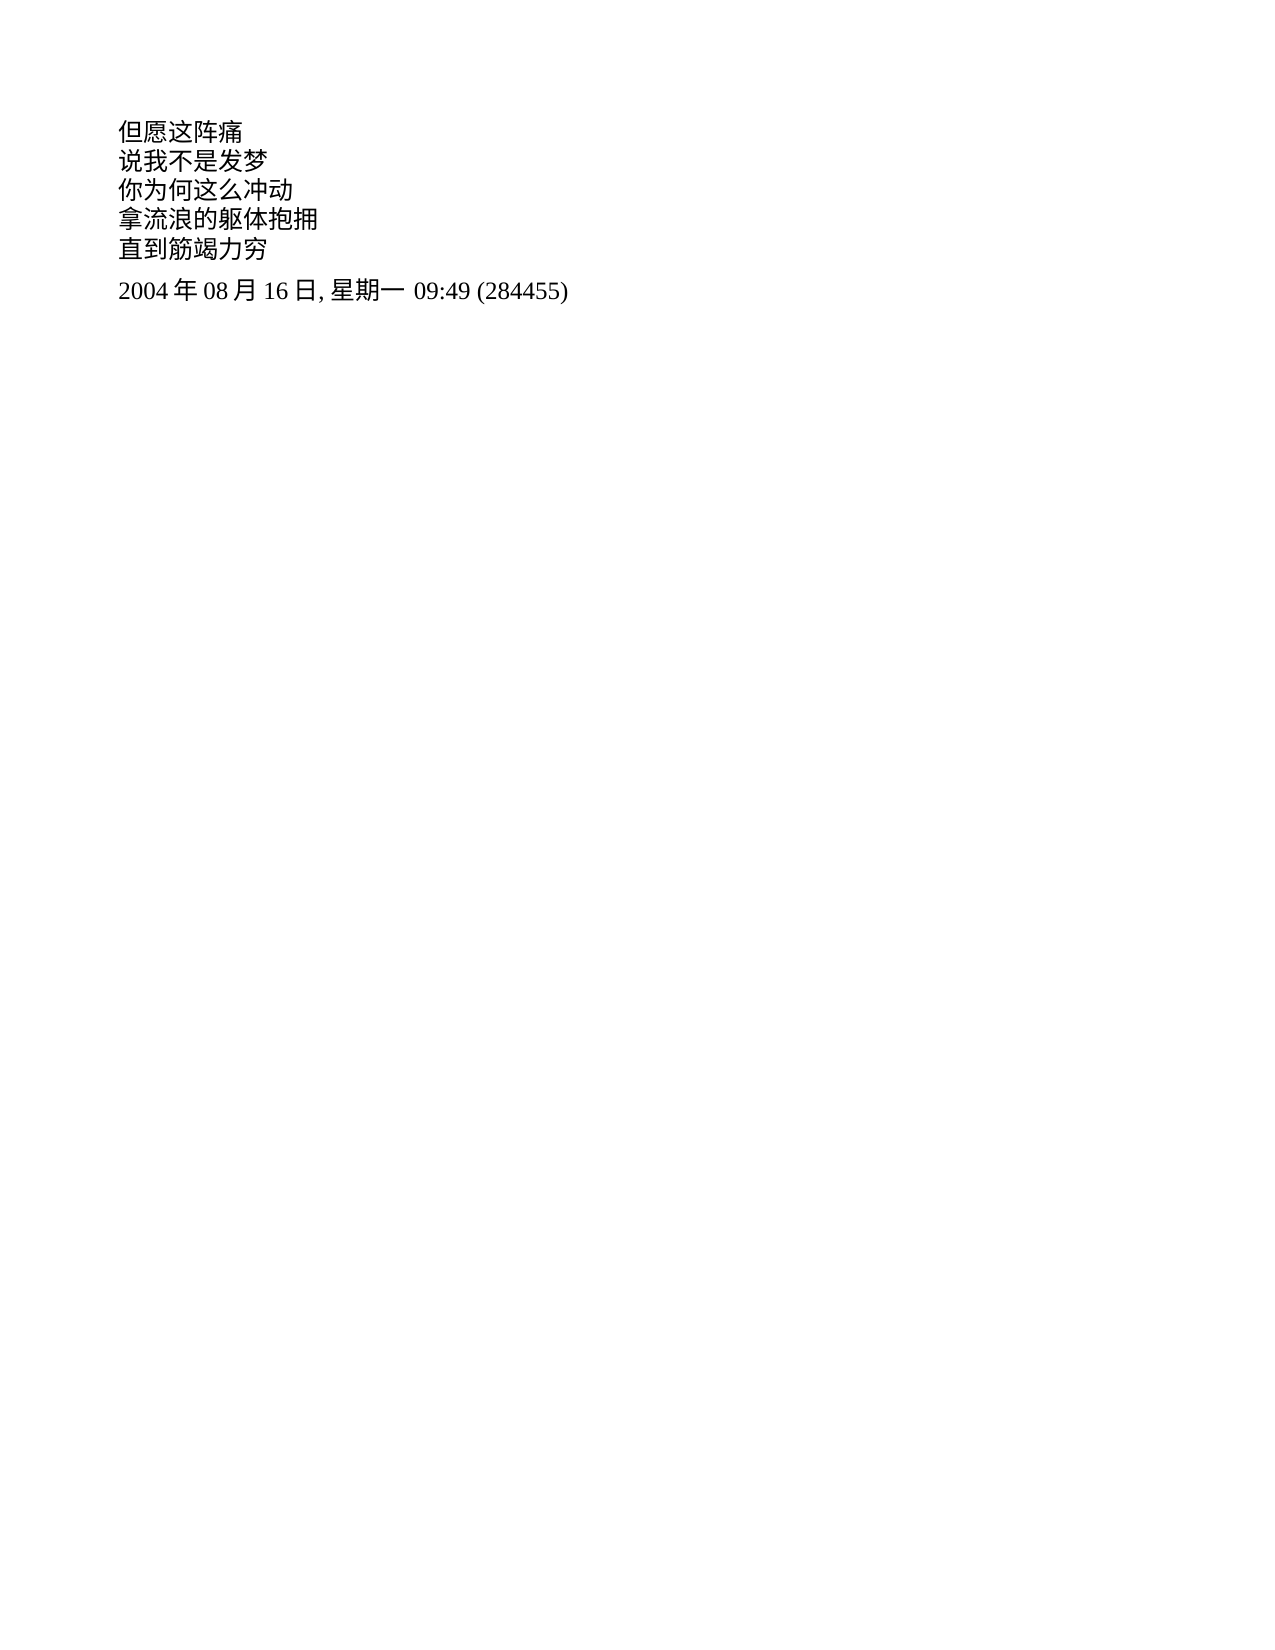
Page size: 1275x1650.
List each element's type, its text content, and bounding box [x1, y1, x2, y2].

text 2004年08月16日, 星期一 09:49 (284455) [118, 276, 1157, 306]
text 但愿这阵痛 说我不是发梦 你为何这么冲动 拿流浪的躯体抱拥 直到筋竭力穷 [118, 118, 1157, 264]
